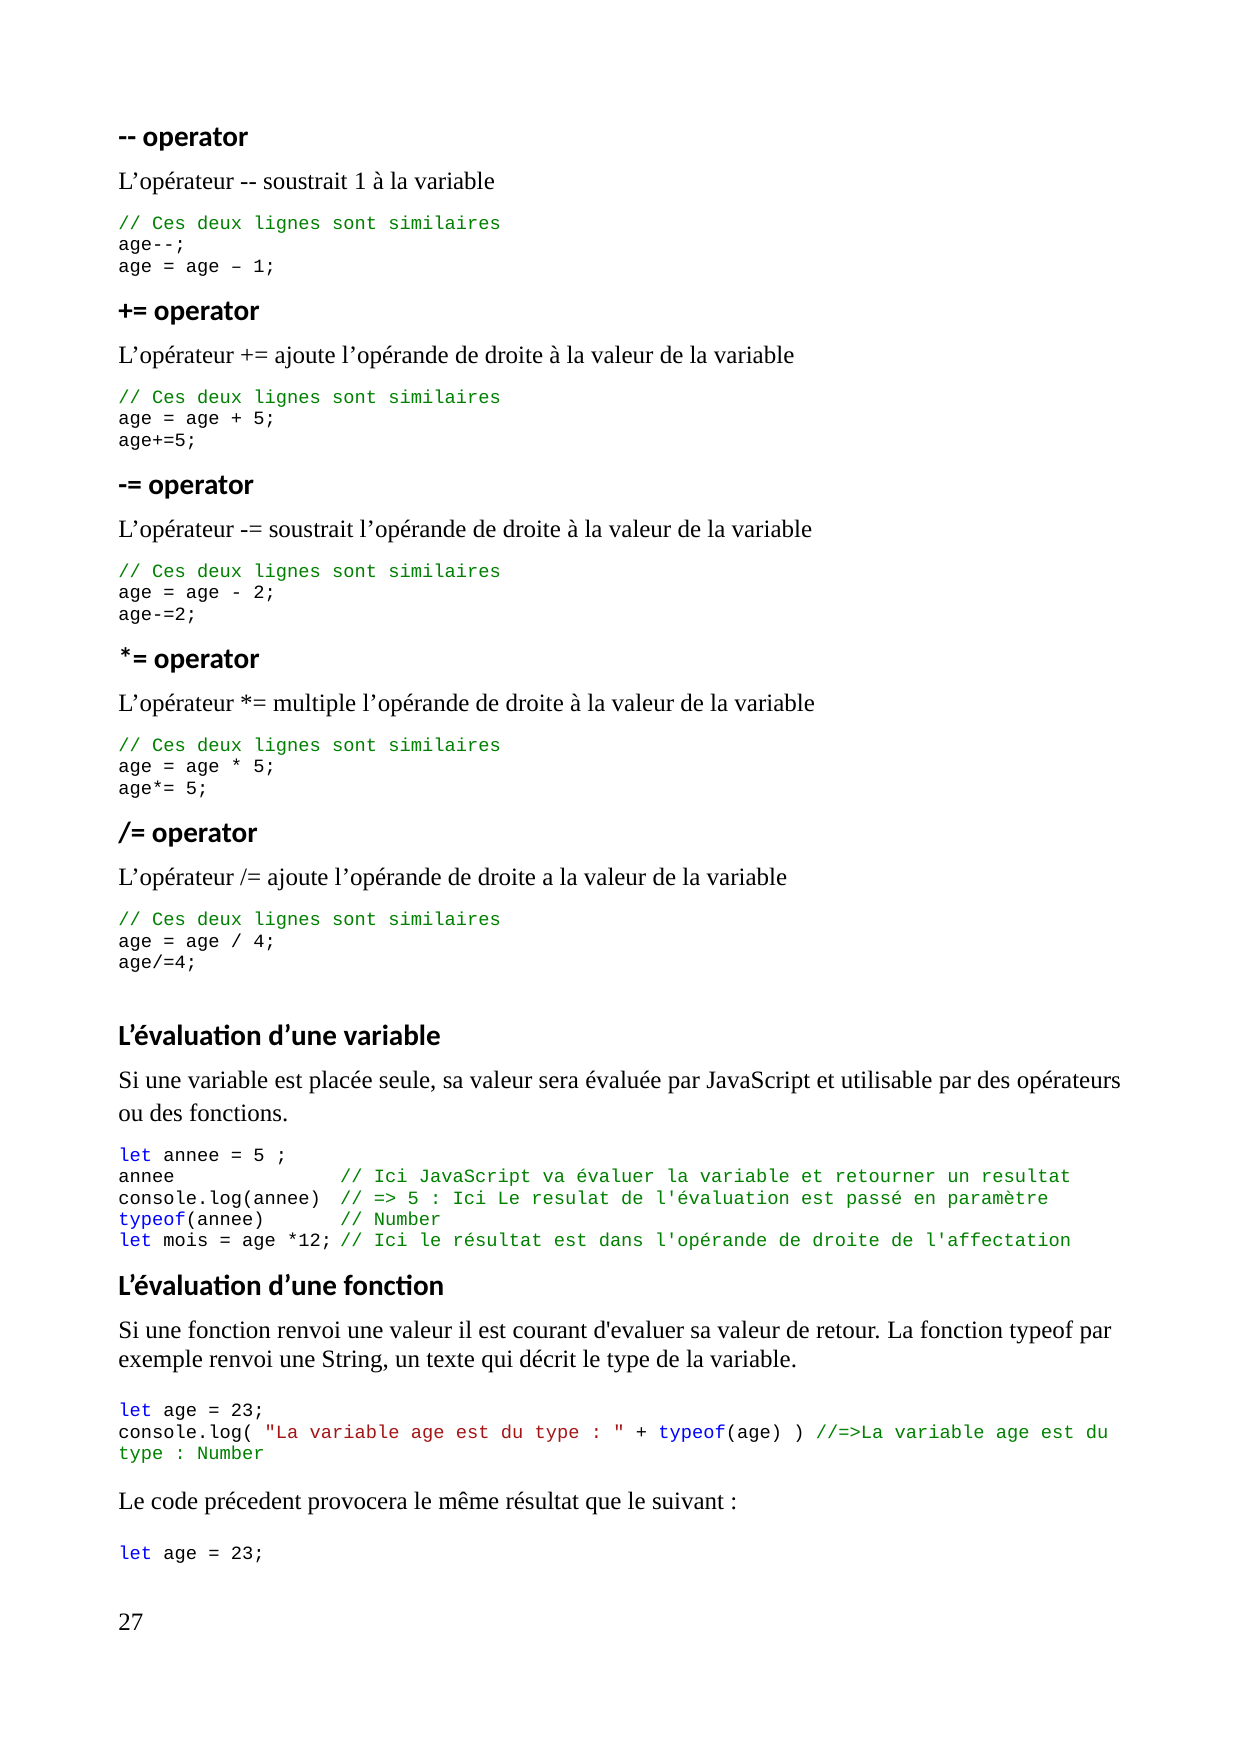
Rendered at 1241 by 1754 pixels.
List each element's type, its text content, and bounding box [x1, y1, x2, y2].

text // Ces deux lignes sont similaires [118, 910, 1122, 931]
text age*= 5; [118, 778, 1122, 800]
text L’opérateur -- soustrait 1 à la variable [118, 166, 1122, 195]
text age = age - 2; [118, 583, 1122, 604]
text age = age + 5; [118, 409, 1122, 430]
text console.log( "La variable age est du type : " + typeof(age) ) //=>La variable age est du type : Number [118, 1422, 1122, 1465]
text let age = 23; [118, 1401, 1122, 1422]
text age--; [118, 235, 1122, 256]
text // Ces deux lignes sont similaires [118, 388, 1122, 409]
subtitle += operator [118, 292, 1122, 328]
subtitle L’évaluation d’une fonction [118, 1267, 1122, 1302]
text let age = 23; [118, 1544, 1122, 1565]
text age = age – 1; [118, 256, 1122, 278]
subtitle *= operator [118, 640, 1122, 676]
text annee // Ici JavaScript va évaluer la variable et retourner un resultat [118, 1167, 1122, 1188]
text typeof(annee) // Number [118, 1210, 1122, 1231]
text console.log(annee) // => 5 : Ici Le resulat de l'évaluation est passé en paramètre [118, 1188, 1122, 1210]
subtitle -- operator [118, 118, 1122, 154]
text age = age / 4; [118, 931, 1122, 953]
text Si une variable est placée seule, sa valeur sera évaluée par JavaScript et utilisable par des opérateurs ou des fonctions. [118, 1065, 1122, 1127]
text age-=2; [118, 604, 1122, 626]
subtitle L’évaluation d’une variable [118, 1017, 1122, 1053]
subtitle -= operator [118, 466, 1122, 502]
text L’opérateur -= soustrait l’opérande de droite à la valeur de la variable [118, 514, 1122, 543]
text age+=5; [118, 430, 1122, 452]
text L’opérateur *= multiple l’opérande de droite à la valeur de la variable [118, 688, 1122, 717]
text let mois = age *12; // Ici le résultat est dans l'opérande de droite de l'affectation [118, 1231, 1122, 1252]
text L’opérateur += ajoute l’opérande de droite à la valeur de la variable [118, 340, 1122, 369]
text Si une fonction renvoi une valeur il est courant d'evaluer sa valeur de retour. La fonction typeof par exemple renvoi une String, un texte qui décrit le type de la variable. [118, 1315, 1122, 1372]
subtitle /= operator [118, 814, 1122, 850]
text // Ces deux lignes sont similaires [118, 562, 1122, 583]
text // Ces deux lignes sont similaires [118, 214, 1122, 235]
text age = age * 5; [118, 757, 1122, 778]
text Le code précedent provocera le même résultat que le suivant : [118, 1486, 1122, 1515]
text let annee = 5 ; [118, 1146, 1122, 1167]
text age/=4; [118, 953, 1122, 974]
text L’opérateur /= ajoute l’opérande de droite a la valeur de la variable [118, 862, 1122, 891]
text // Ces deux lignes sont similaires [118, 736, 1122, 757]
